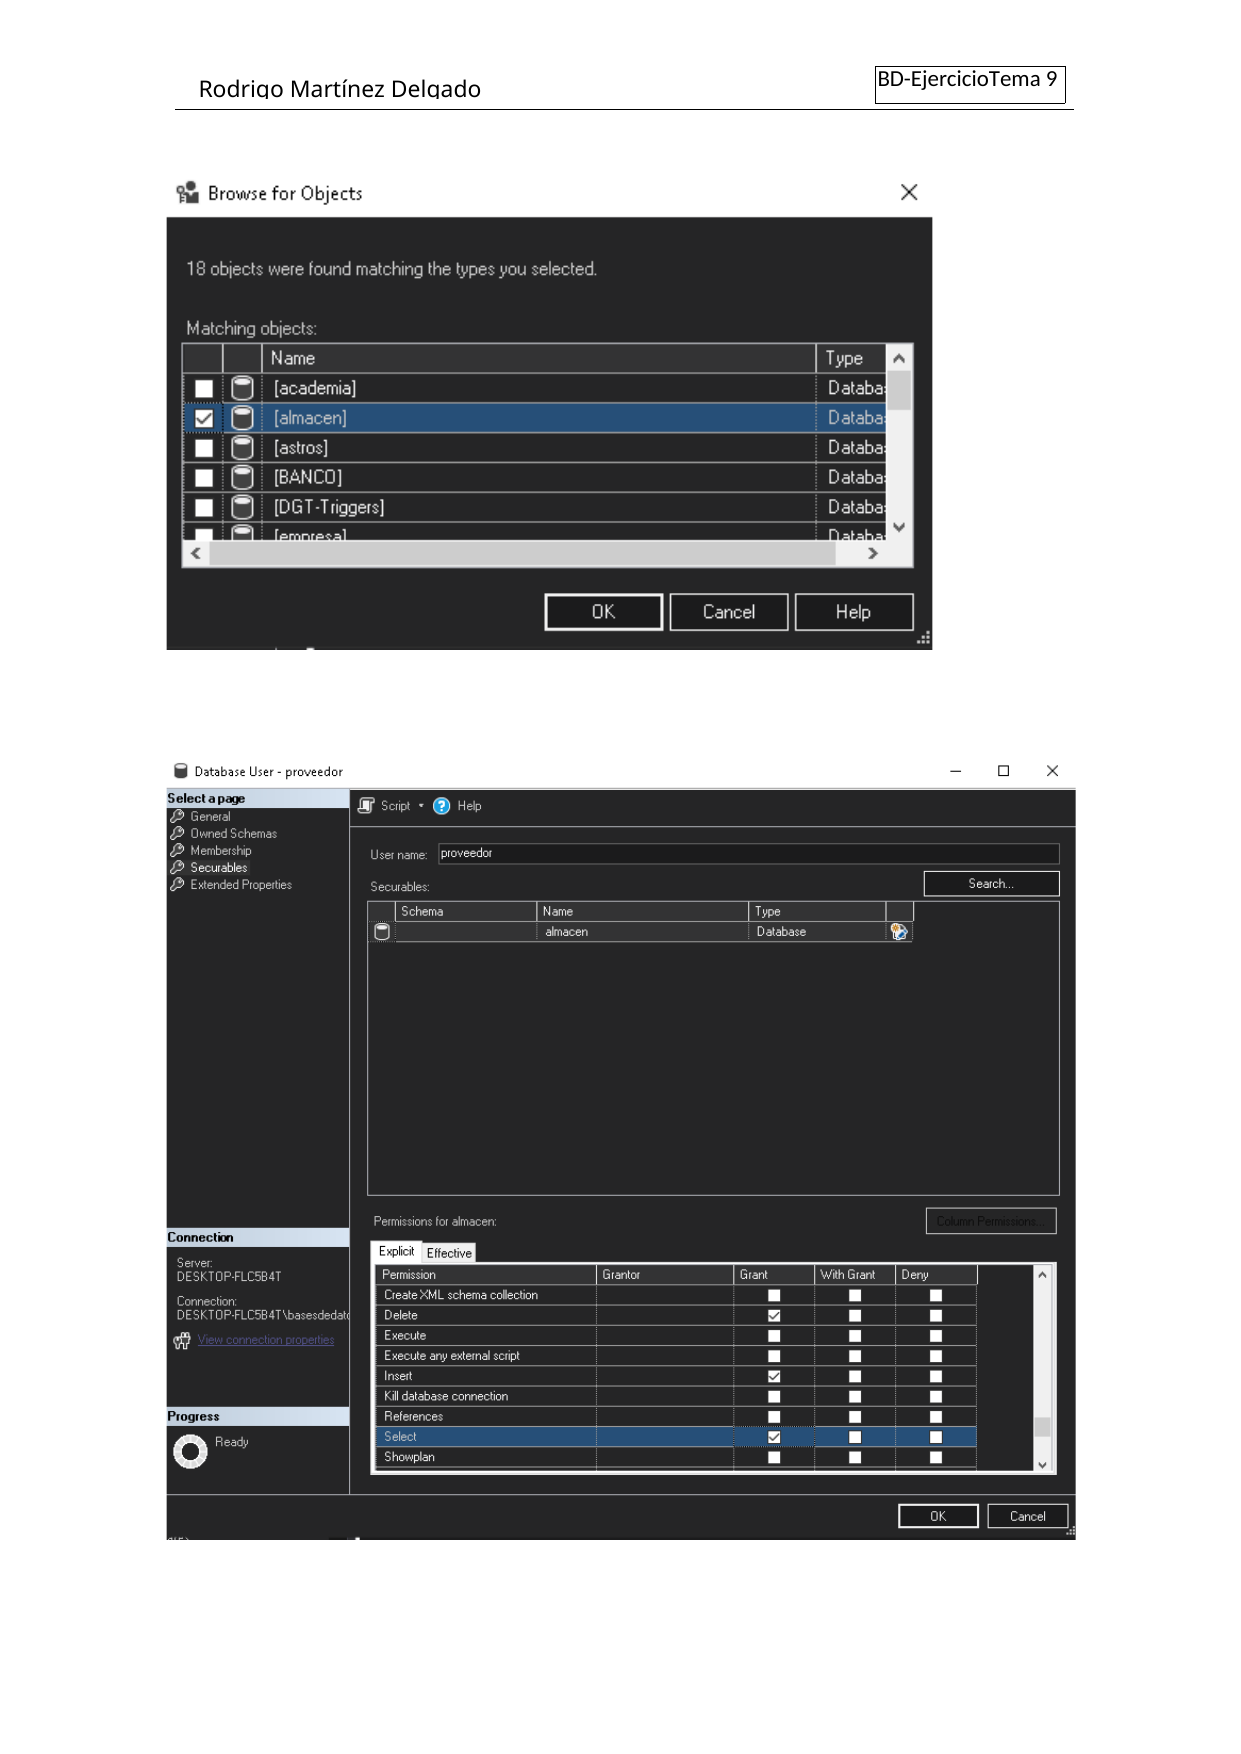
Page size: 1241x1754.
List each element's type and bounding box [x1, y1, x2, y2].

picture [166, 758, 1076, 1540]
picture [166, 172, 933, 650]
